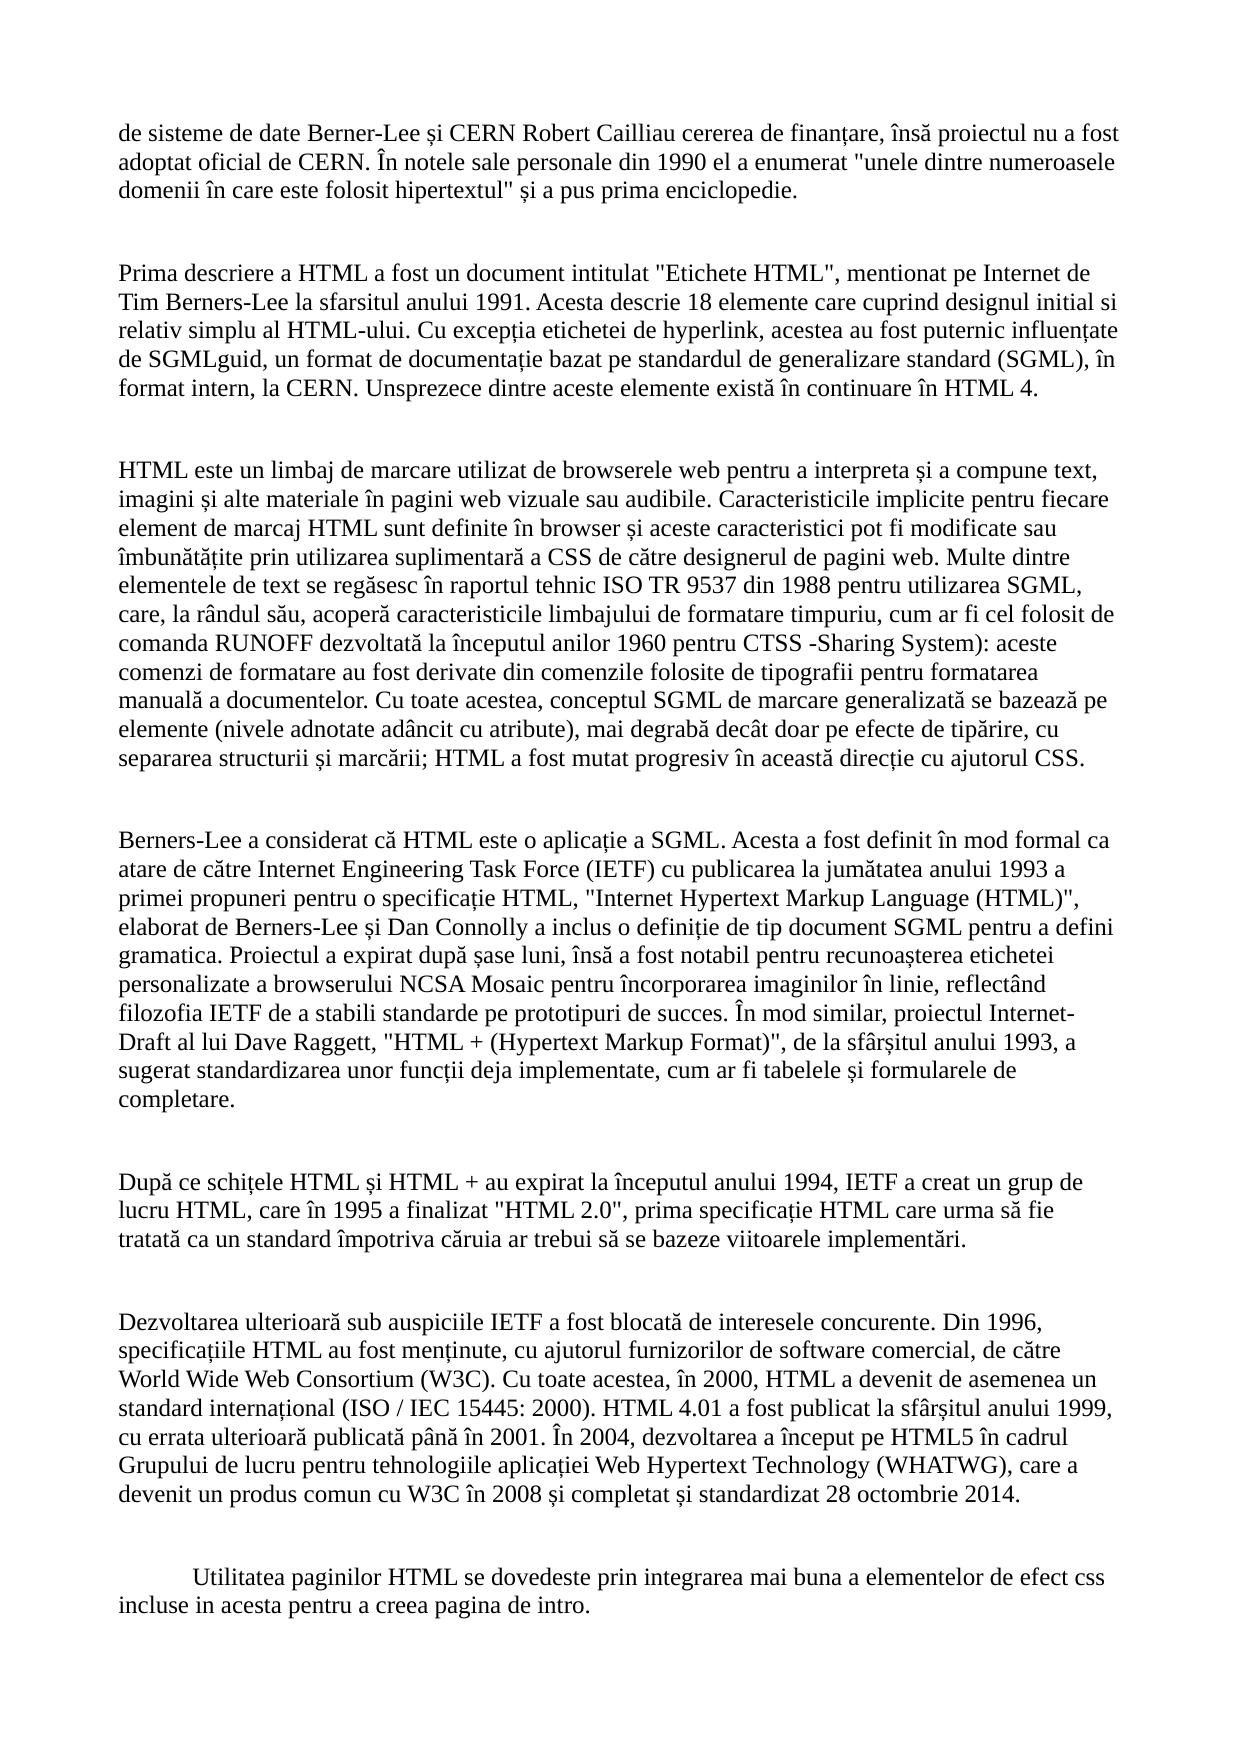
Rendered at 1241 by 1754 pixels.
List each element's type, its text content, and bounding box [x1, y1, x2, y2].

text Berners-Lee a considerat că HTML este o aplicație a SGML. Acesta a fost definit în mod formal ca atare de către Internet Engineering Task Force (IETF) cu publicarea la jumătatea anului 1993 a primei propuneri pentru o specificație HTML, "Internet Hypertext Markup Language (HTML)", elaborat de Berners-Lee și Dan Connolly a inclus o definiție de tip document SGML pentru a defini gramatica. Proiectul a expirat după șase luni, însă a fost notabil pentru recunoașterea etichetei personalizate a browserului NCSA Mosaic pentru încorporarea imaginilor în linie, reflectând filozofia IETF de a stabili standarde pe prototipuri de succes. În mod similar, proiectul Internet-Draft al lui Dave Raggett, "HTML + (Hypertext Markup Format)", de la sfârșitul anului 1993, a sugerat standardizarea unor funcții deja implementate, cum ar fi tabelele și formularele de completare. [118, 826, 1122, 1113]
text de sisteme de date Berner-Lee și CERN Robert Cailliau cererea de finanțare, însă proiectul nu a fost adoptat oficial de CERN. În notele sale personale din 1990 el a enumerat "unele dintre numeroasele domenii în care este folosit hipertextul" și a pus prima enciclopedie. [118, 118, 1122, 204]
text După ce schițele HTML și HTML + au expirat la începutul anului 1994, IETF a creat un grup de lucru HTML, care în 1995 a finalizat "HTML 2.0", prima specificație HTML care urma să fie tratată ca un standard împotriva căruia ar trebui să se bazeze viitoarele implementări. [118, 1167, 1122, 1253]
text Dezvoltarea ulterioară sub auspiciile IETF a fost blocată de interesele concurente. Din 1996, specificațiile HTML au fost menținute, cu ajutorul furnizorilor de software comercial, de către World Wide Web Consortium (W3C). Cu toate acestea, în 2000, HTML a devenit de asemenea un standard internațional (ISO / IEC 15445: 2000). HTML 4.01 a fost publicat la sfârșitul anului 1999, cu errata ulterioară publicată până în 2001. În 2004, dezvoltarea a început pe HTML5 în cadrul Grupului de lucru pentru tehnologiile aplicației Web Hypertext Technology (WHATWG), care a devenit un produs comun cu W3C în 2008 și completat și standardizat 28 octombrie 2014. [118, 1307, 1122, 1508]
text Prima descriere a HTML a fost un document intitulat "Etichete HTML", mentionat pe Internet de Tim Berners-Lee la sfarsitul anului 1991. Acesta descrie 18 elemente care cuprind designul initial si relativ simplu al HTML-ului. Cu excepția etichetei de hyperlink, acestea au fost puternic influențate de SGMLguid, un format de documentație bazat pe standardul de generalizare standard (SGML), în format intern, la CERN. Unsprezece dintre aceste elemente există în continuare în HTML 4. [118, 258, 1122, 402]
text Utilitatea paginilor HTML se dovedeste prin integrarea mai buna a elementelor de efect css incluse in acesta pentru a creea pagina de intro. [118, 1562, 1122, 1619]
text HTML este un limbaj de marcare utilizat de browserele web pentru a interpreta și a compune text, imagini și alte materiale în pagini web vizuale sau audibile. Caracteristicile implicite pentru fiecare element de marcaj HTML sunt definite în browser și aceste caracteristici pot fi modificate sau îmbunătățite prin utilizarea suplimentară a CSS de către designerul de pagini web. Multe dintre elementele de text se regăsesc în raportul tehnic ISO TR 9537 din 1988 pentru utilizarea SGML, care, la rândul său, acoperă caracteristicile limbajului de formatare timpuriu, cum ar fi cel folosit de comanda RUNOFF dezvoltată la începutul anilor 1960 pentru CTSS -Sharing System): aceste comenzi de formatare au fost derivate din comenzile folosite de tipografii pentru formatarea manuală a documentelor. Cu toate acestea, conceptul SGML de marcare generalizată se bazează pe elemente (nivele adnotate adâncit cu atribute), mai degrabă decât doar pe efecte de tipărire, cu separarea structurii și marcării; HTML a fost mutat progresiv în această direcție cu ajutorul CSS. [118, 456, 1122, 772]
